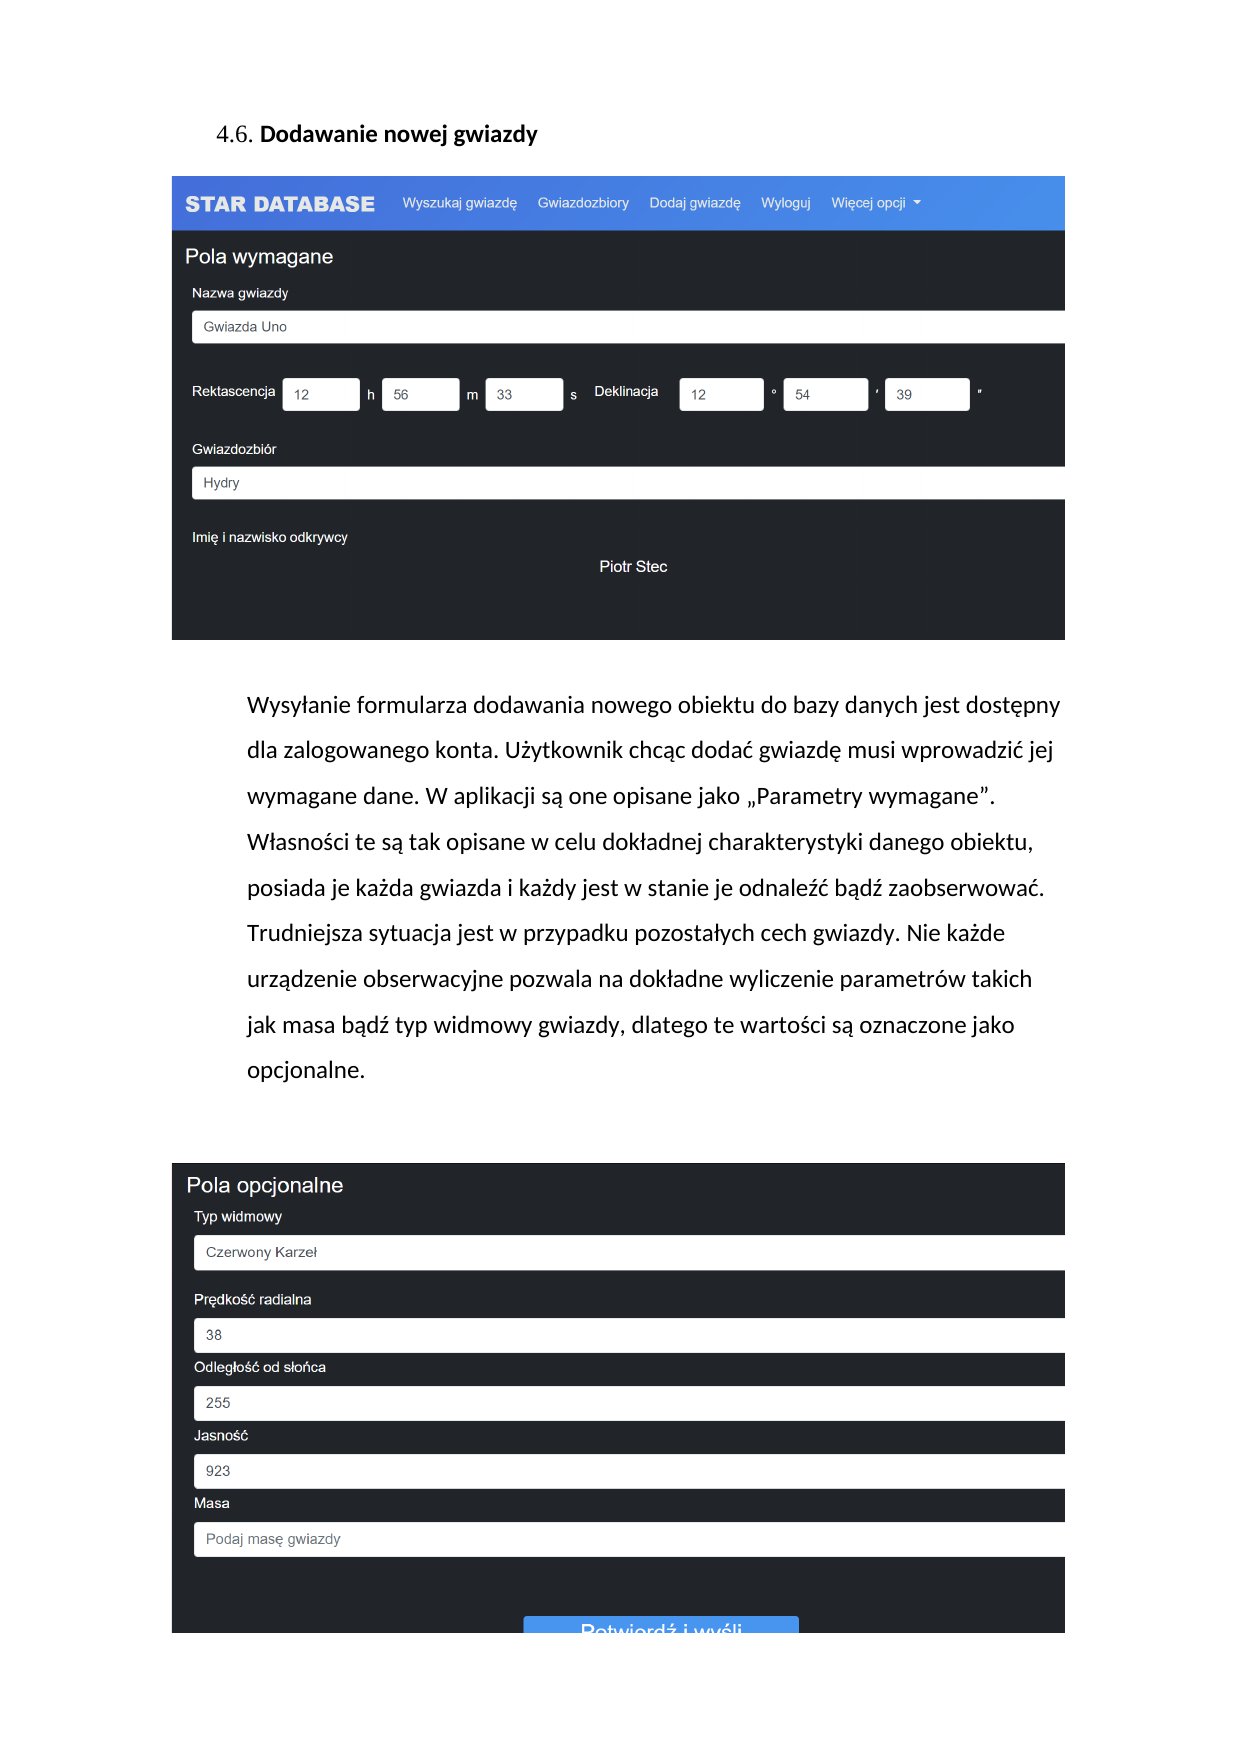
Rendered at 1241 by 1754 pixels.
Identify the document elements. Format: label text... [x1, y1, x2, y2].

list Dodawanie nowej gwiazdy Wysyłanie formularza dodawania nowego obiektu do bazy danych jest dostępny dla zalogowanego konta. Użytkownik chcąc dodać gwiazdę musi wprowadzić jej wymagane dane. W aplikacji są one opisane jako „Parametry wymagane”. Własności te są tak opisane w celu dokładnej charakterystyki danego obiektu, posiada je każda gwiazda i każdy jest w stanie je odnaleźć bądź zaobserwować. Trudniejsza sytuacja jest w przypadku pozostałych cech gwiazdy. Nie każde urządzenie obserwacyjne pozwala na dokładne wyliczenie parametrów takich jak masa bądź typ widmowy gwiazdy, dlatego te wartości są oznaczone jako opcjonalne. Każde wprowadzone pole w tej części strony jest sprawdzane dwukrotnie pod kontem poprawności fizycznej. Aplikacja backendowa podczas wywołania endpointu do dodawania gwiazdy, sprawdza czy użytkownik istnieje w bazie danych. Jeśli nie zostało znalezione konto,a funkcja jest wywołana z źródła nieposiadającego ten segment danych zostanie zwrócona wiadomość o błędnym formularzu. Nazwa gwiazdy jako podstawowy parametr ją określający musi być unikatowa, jest to sprawdzane w części backendowej oraz podczas dodawania rekordu do bazy danych. W przypadku znalezienia identycznej nazwy, zwracany jest wyjątek z informacją o już istniejącej nazwie gwiazdy, który to jest obsługiwany przez Flask i zwracany na frontend z odpowiednim komentarzem. Wartości charakteryzujące położenie danej gwiazdy na niebie są dwukrotnie sprawdzane przez aplikację, podczas tworzenia formularza w frontendzie oraz po odbiorze danych na backendzie. Rektascencja jako wartość fizyczna musi zawierać się w przedziale od 00h 00m 00s do 24h 00m 00s, a deklinacja w przedziale od -90° 00’ 00’’ do 90° 00’ 00’’. Wartości te są sprawdzane poprzez kilka warunków matematycznych podczas wykonywania instrukcji. W bazie danych wartości deklinacji i rektascencji są podzielone na trzy części z czego dwie pierwsze są zapisywane w formacie tinyint, a trzecia z względu na to, że może posiadać część ułamkowa jako typ zmiennej float. Kolejnym ważnym elementem charakteryzującym gwiazdę jest przynależność do gwiazdozbioru. Wpisywana nazwa jest sprawdzana poprzez część backendową, po przesłaniu danych, w przypadku gdy funkcja nie znajdzie odpowiednika podanej nazwy w bazie danych, zostanie zwrócony komunikat informujący o błędzie dotyczącym gwiazdozbioru. Po wszystkich spełnionych krokach zostanie wyświetlony finalny komunikat o wysłaniu formularza oczekującego na weryfikację. [172, 118, 1065, 176]
list Dodawanie nowej gwiazdy Wysyłanie formularza dodawania nowego obiektu do bazy danych jest dostępny dla zalogowanego konta. Użytkownik chcąc dodać gwiazdę musi wprowadzić jej wymagane dane. W aplikacji są one opisane jako „Parametry wymagane”. Własności te są tak opisane w celu dokładnej charakterystyki danego obiektu, posiada je każda gwiazda i każdy jest w stanie je odnaleźć bądź zaobserwować. Trudniejsza sytuacja jest w przypadku pozostałych cech gwiazdy. Nie każde urządzenie obserwacyjne pozwala na dokładne wyliczenie parametrów takich jak masa bądź typ widmowy gwiazdy, dlatego te wartości są oznaczone jako opcjonalne. Każde wprowadzone pole w tej części strony jest sprawdzane dwukrotnie pod kontem poprawności fizycznej. Aplikacja backendowa podczas wywołania endpointu do dodawania gwiazdy, sprawdza czy użytkownik istnieje w bazie danych. Jeśli nie zostało znalezione konto,a funkcja jest wywołana z źródła nieposiadającego ten segment danych zostanie zwrócona wiadomość o błędnym formularzu. Nazwa gwiazdy jako podstawowy parametr ją określający musi być unikatowa, jest to sprawdzane w części backendowej oraz podczas dodawania rekordu do bazy danych. W przypadku znalezienia identycznej nazwy, zwracany jest wyjątek z informacją o już istniejącej nazwie gwiazdy, który to jest obsługiwany przez Flask i zwracany na frontend z odpowiednim komentarzem. Wartości charakteryzujące położenie danej gwiazdy na niebie są dwukrotnie sprawdzane przez aplikację, podczas tworzenia formularza w frontendzie oraz po odbiorze danych na backendzie. Rektascencja jako wartość fizyczna musi zawierać się w przedziale od 00h 00m 00s do 24h 00m 00s, a deklinacja w przedziale od -90° 00’ 00’’ do 90° 00’ 00’’. Wartości te są sprawdzane poprzez kilka warunków matematycznych podczas wykonywania instrukcji. W bazie danych wartości deklinacji i rektascencji są podzielone na trzy części z czego dwie pierwsze są zapisywane w formacie tinyint, a trzecia z względu na to, że może posiadać część ułamkowa jako typ zmiennej float. Kolejnym ważnym elementem charakteryzującym gwiazdę jest przynależność do gwiazdozbioru. Wpisywana nazwa jest sprawdzana poprzez część backendową, po przesłaniu danych, w przypadku gdy funkcja nie znajdzie odpowiednika podanej nazwy w bazie danych, zostanie zwrócony komunikat informujący o błędzie dotyczącym gwiazdozbioru. Po wszystkich spełnionych krokach zostanie wyświetlony finalny komunikat o wysłaniu formularza oczekującego na weryfikację. [210, 643, 1065, 1131]
